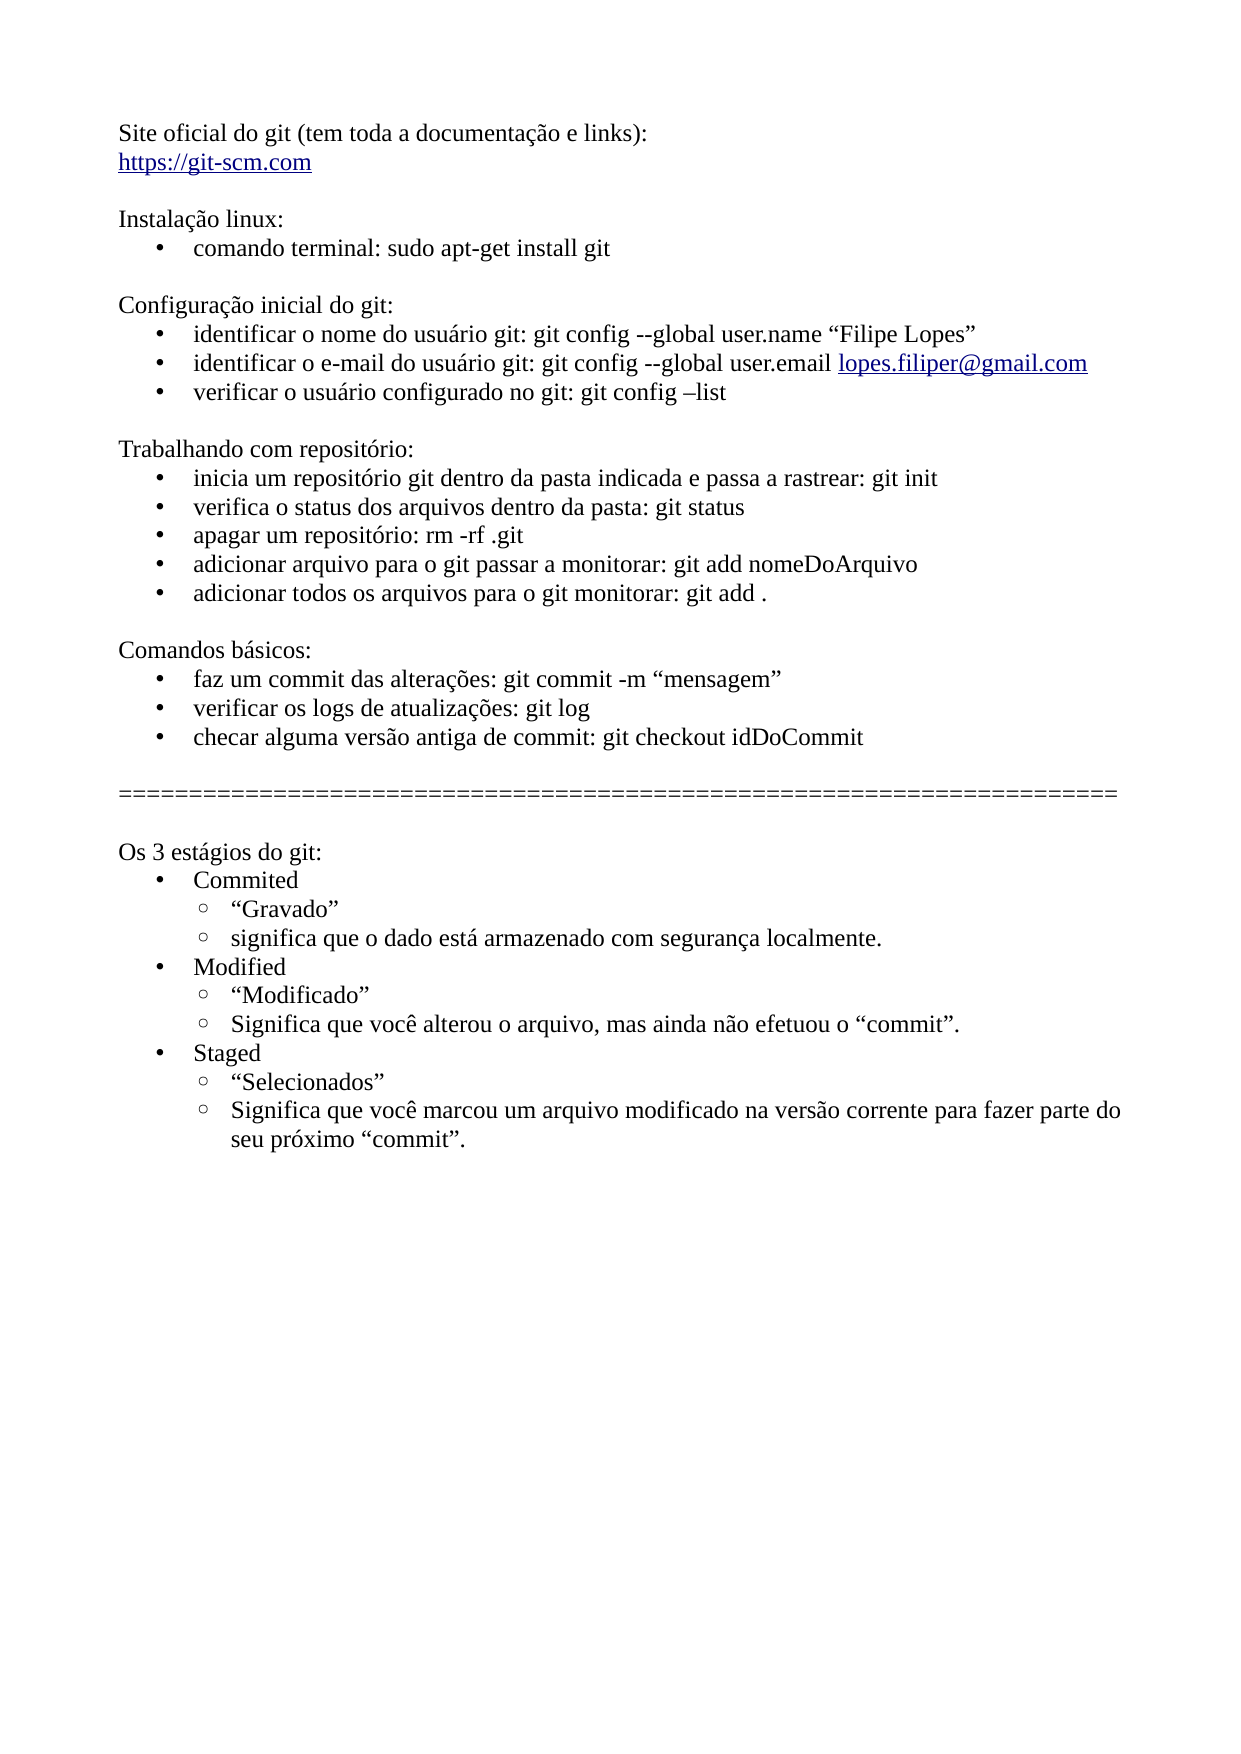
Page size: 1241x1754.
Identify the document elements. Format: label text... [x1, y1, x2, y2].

text Comandos básicos: [118, 636, 1122, 664]
text Trabalhando com repositório: [118, 434, 1122, 463]
list verifica o status dos arquivos dentro da pasta: git status [156, 492, 1122, 521]
list “Modificado” [193, 981, 1122, 1009]
list comando terminal: sudo apt-get install git [156, 233, 1122, 262]
list apagar um repositório: rm -rf .git [156, 521, 1122, 549]
text Instalação linux: [118, 204, 1122, 233]
list Commited [156, 866, 1122, 894]
list “Selecionados” [193, 1067, 1122, 1096]
list identificar o e-mail do usuário git: git config --global user.email lopes.filiper@gmail.com [156, 348, 1122, 377]
text ======================================================================= [118, 779, 1122, 808]
text https://git-scm.com [118, 147, 1122, 176]
list adicionar todos os arquivos para o git monitorar: git add . [156, 578, 1122, 607]
list Significa que você alterou o arquivo, mas ainda não efetuou o “commit”. [193, 1009, 1122, 1038]
list significa que o dado está armazenado com segurança localmente. [193, 923, 1122, 952]
list “Gravado” [193, 894, 1122, 923]
list inicia um repositório git dentro da pasta indicada e passa a rastrear: git init [156, 463, 1122, 492]
list Significa que você marcou um arquivo modificado na versão corrente para fazer parte do seu próximo “commit”. [193, 1096, 1122, 1153]
list Modified [156, 952, 1122, 981]
list verificar o usuário configurado no git: git config –list [156, 377, 1122, 406]
text Configuração inicial do git: [118, 291, 1122, 319]
list verificar os logs de atualizações: git log [156, 693, 1122, 722]
text Os 3 estágios do git: [118, 837, 1122, 866]
text Site oficial do git (tem toda a documentação e links): [118, 118, 1122, 147]
list faz um commit das alterações: git commit -m “mensagem” [156, 664, 1122, 693]
list Staged [156, 1038, 1122, 1067]
list checar alguma versão antiga de commit: git checkout idDoCommit [156, 722, 1122, 751]
list identificar o nome do usuário git: git config --global user.name “Filipe Lopes” [156, 319, 1122, 348]
list adicionar arquivo para o git passar a monitorar: git add nomeDoArquivo [156, 549, 1122, 578]
